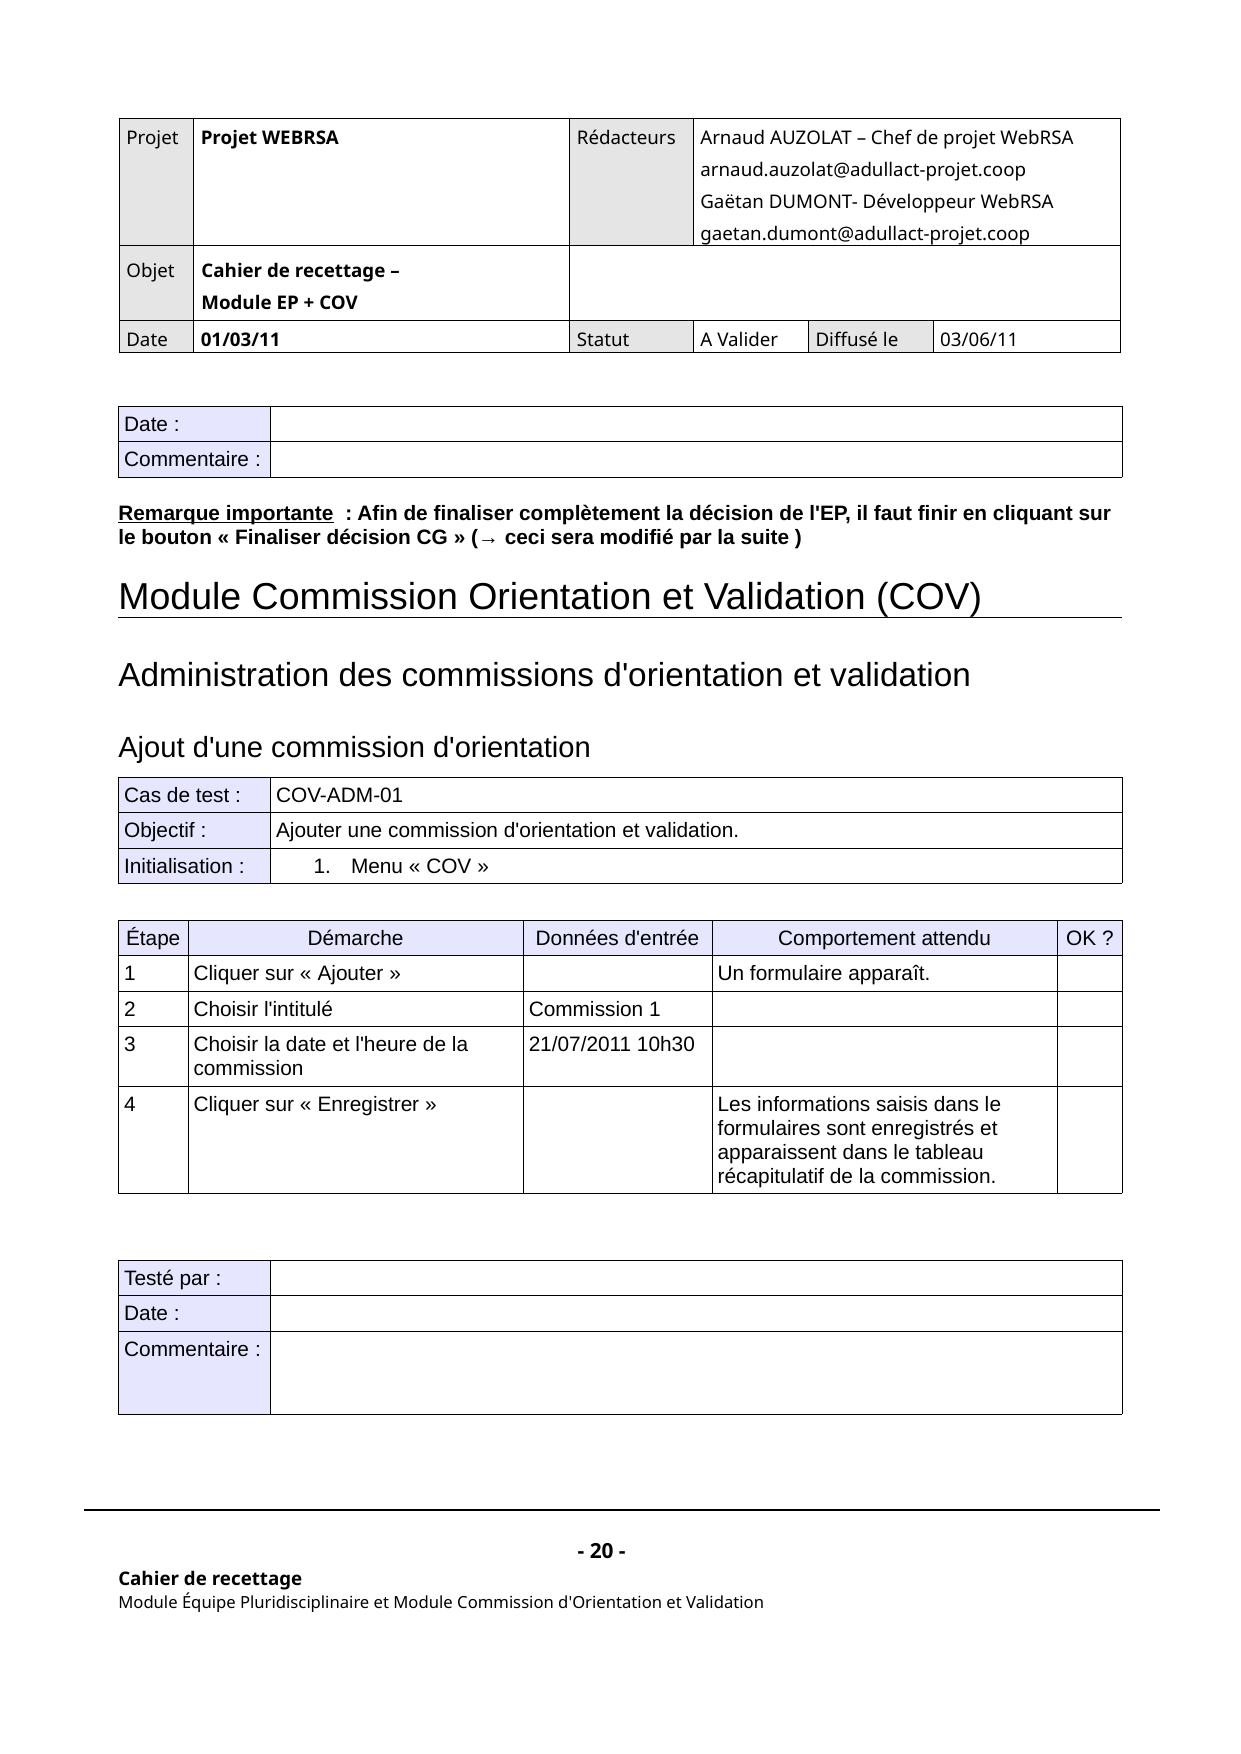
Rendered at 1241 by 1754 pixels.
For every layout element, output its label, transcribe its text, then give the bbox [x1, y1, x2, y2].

table_cell Menu « COV » [271, 849, 1122, 883]
table_cell 3 [119, 1027, 188, 1086]
table_cell Commentaire : [119, 1332, 270, 1414]
table_cell [1058, 1087, 1122, 1193]
table_cell [271, 442, 1122, 477]
table_cell [271, 407, 1122, 441]
table_cell [713, 1027, 1057, 1086]
table_header Données d'entrée [524, 921, 712, 955]
table_cell Objectif : [119, 813, 270, 848]
table_cell Les informations saisis dans le formulaires sont enregistrés et apparaissent dans le tableau récapitulatif de la commission. [713, 1087, 1057, 1193]
table_header Comportement attendu [713, 921, 1057, 955]
table_cell [1058, 956, 1122, 991]
table_header [271, 1261, 1122, 1295]
table_cell Date : [119, 1296, 270, 1331]
table_cell Un formulaire apparaît. [713, 956, 1057, 991]
table_header COV-ADM-01 [271, 778, 1122, 812]
table_cell Date : [119, 407, 270, 441]
table_cell Commentaire : [119, 442, 270, 477]
table_cell 2 [119, 992, 188, 1026]
table_cell Cliquer sur « Ajouter » [189, 956, 523, 991]
table_header Cas de test : [119, 778, 270, 812]
table_header Testé par : [119, 1261, 270, 1295]
table_cell Initialisation : [119, 849, 270, 883]
table_cell 21/07/2011 10h30 [524, 1027, 712, 1086]
table_cell Choisir l'intitulé [189, 992, 523, 1026]
subtitle Administration des commissions d'orientation et validation [118, 654, 1122, 693]
table_cell [271, 1332, 1122, 1414]
table_header Étape [119, 921, 188, 955]
text Remarque importante : Afin de finaliser complètement la décision de l'EP, il faut finir en cliquant sur le bouton « Finaliser décision CG » (→ ceci sera modifié par la suite ) [118, 501, 1122, 549]
table_header OK ? [1058, 921, 1122, 955]
table_cell 4 [119, 1087, 188, 1193]
table_cell [1058, 992, 1122, 1026]
table_cell Cliquer sur « Enregistrer » [189, 1087, 523, 1193]
table_cell Ajouter une commission d'orientation et validation. [271, 813, 1122, 848]
subtitle Ajout d'une commission d'orientation [118, 731, 1122, 764]
table_cell Choisir la date et l'heure de la commission [189, 1027, 523, 1086]
table_cell 1 [119, 956, 188, 991]
table_cell [271, 1296, 1122, 1331]
table_cell [1058, 1027, 1122, 1086]
table_cell [524, 956, 712, 991]
table_cell Commission 1 [524, 992, 712, 1026]
subtitle Module Commission Orientation et Validation (COV) [118, 574, 1122, 617]
table_header Démarche [189, 921, 523, 955]
table_cell [524, 1087, 712, 1193]
table_cell [713, 992, 1057, 1026]
